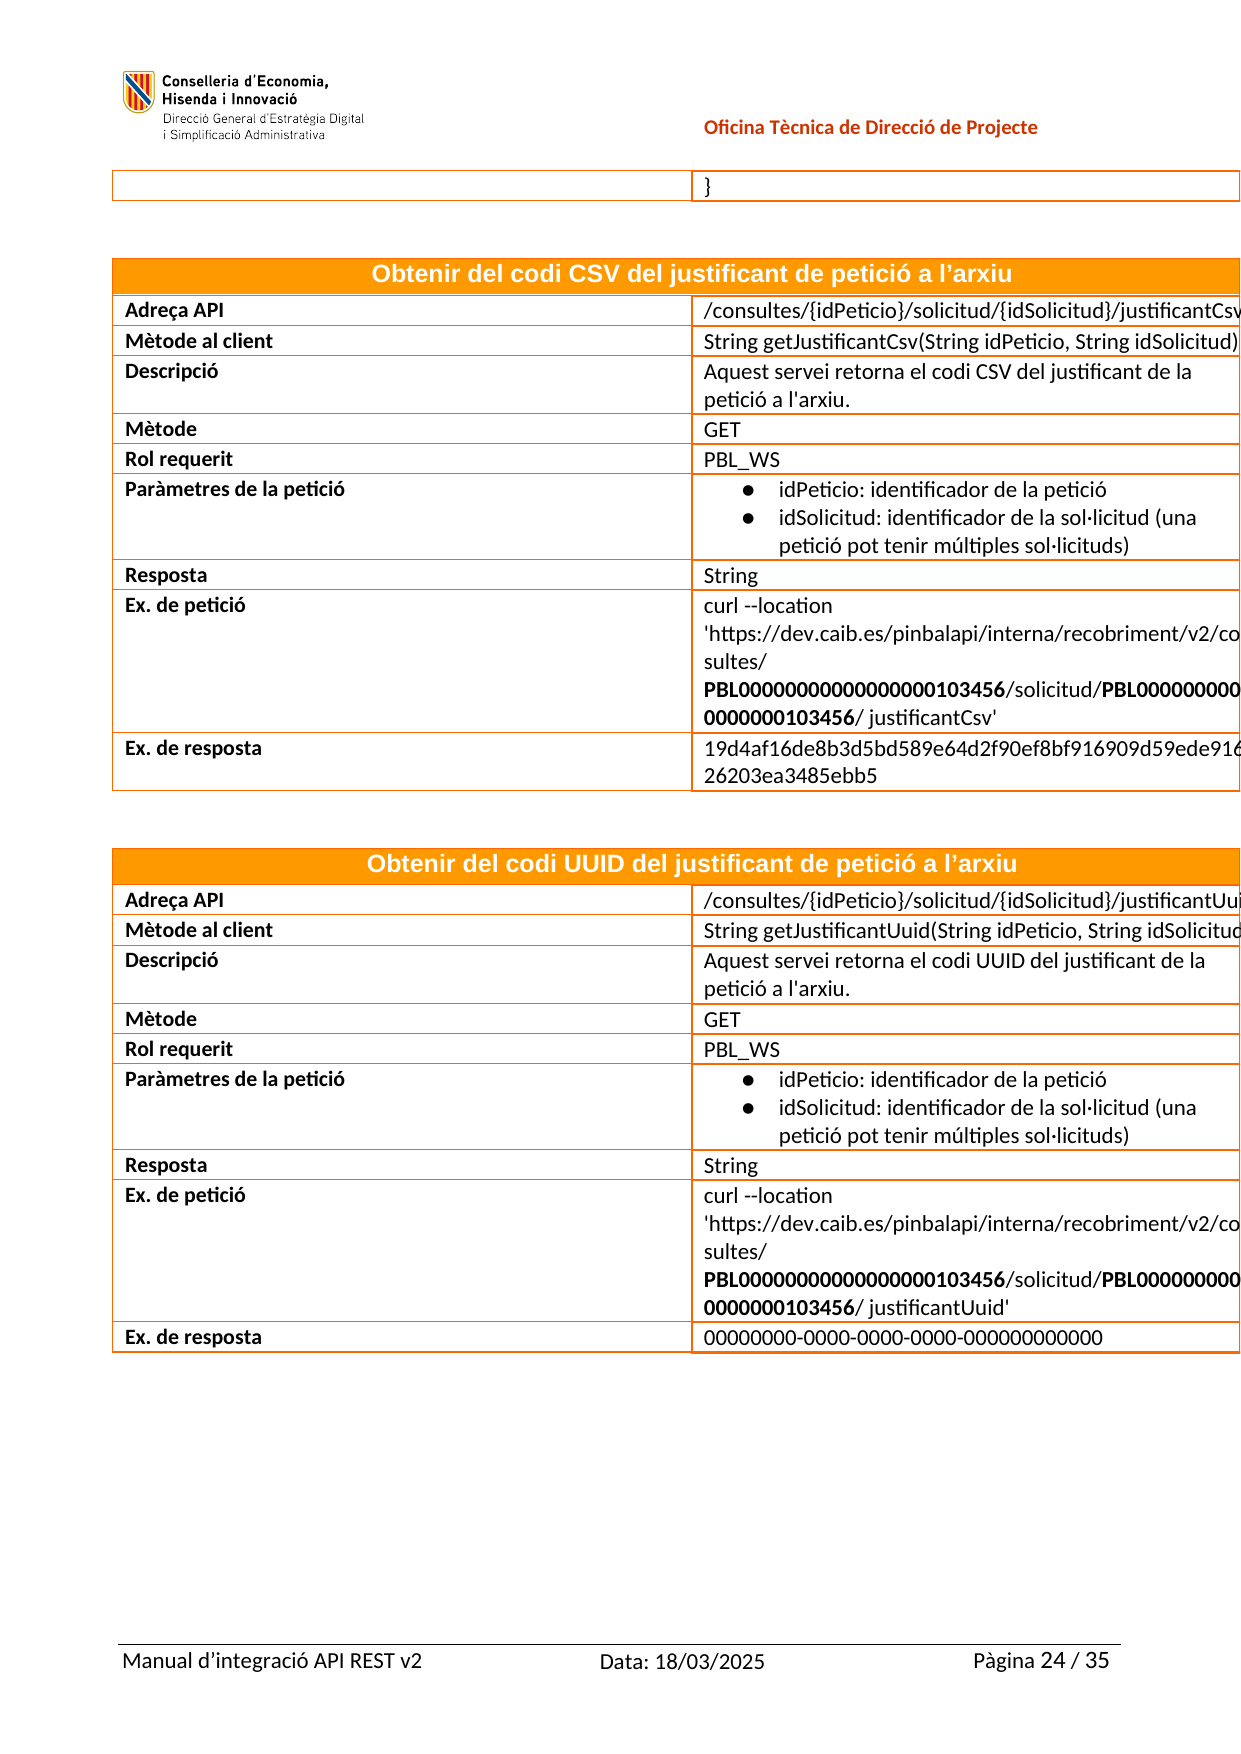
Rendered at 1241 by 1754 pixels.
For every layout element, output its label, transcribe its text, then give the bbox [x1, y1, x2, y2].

table_cell GET [693, 1005, 1239, 1033]
table_cell { "nom": "PBL_PBL00000000000000000103456_PBL00000000000000000103456.pdf", "contentType": null, "contingut": "JVBERi0xLjQKJeL…=", "extensio": "pdf", "longitud": 44177 } [693, 172, 1239, 200]
table_cell Paràmetres de la petició [113, 474, 691, 559]
table_cell Mètode [113, 1004, 691, 1033]
table_cell /consultes/{idPeticio}/solicitud/{idSolicitud}/justificantUuid [693, 886, 1239, 914]
table_cell Paràmetres de la petició [113, 1064, 691, 1149]
table_cell 19d4af16de8b3d5bd589e64d2f90ef8bf916909d59ede916526203ea3485ebb5 [693, 734, 1239, 790]
table_cell curl --location 'https://dev.caib.es/pinbalapi/interna/recobriment/v2/consultes/ PBL00000000000000000103456/solicitud/PBL00000000000000000103456/ justificantCsv' [693, 591, 1239, 732]
table_cell /consultes/{idPeticio}/solicitud/{idSolicitud}/justificantCsv [693, 297, 1239, 325]
picture [118, 62, 368, 151]
table_cell Mètode [113, 414, 691, 443]
table_cell Mètode al client [113, 326, 691, 355]
table_cell idPeticio: identificador de la petició idSolicitud: identificador de la sol·licitud (una petició pot tenir múltiples sol·licituds) [693, 1065, 1239, 1149]
table_cell Aquest servei retorna el codi CSV del justificant de la petició a l'arxiu. [693, 357, 1239, 413]
table_cell Descripció [113, 946, 691, 1003]
table_cell curl --location 'https://dev.caib.es/pinbalapi/interna/recobriment/v2/consultes/ PBL00000000000000000103456/solicitud/PBL00000000000000000103456/ justificantUuid' [693, 1181, 1239, 1321]
table_cell String getJustificantCsv(String idPeticio, String idSolicitud) [693, 327, 1239, 355]
table_cell Adreça API [113, 296, 691, 325]
table_cell Rol requerit [113, 1034, 691, 1063]
table_cell Ex. de petició [113, 1180, 691, 1321]
table_cell PBL_WS [693, 1035, 1239, 1063]
table_cell Resposta [113, 1150, 691, 1179]
table_cell PBL_WS [693, 445, 1239, 473]
table_cell idPeticio: identificador de la petició idSolicitud: identificador de la sol·licitud (una petició pot tenir múltiples sol·licituds) [693, 475, 1239, 559]
table_cell Resposta [113, 560, 691, 589]
table_cell String [693, 561, 1239, 589]
table_header Obtenir del codi CSV del justificant de petició a l’arxiu [113, 259, 1239, 294]
table_cell Ex. de resposta [113, 1322, 691, 1351]
table_cell String [693, 1151, 1239, 1179]
table_cell Ex. de petició [113, 590, 691, 732]
table_cell Rol requerit [113, 444, 691, 473]
table_cell [113, 171, 691, 200]
table_cell Aquest servei retorna el codi UUID del justificant de la petició a l'arxiu. [693, 947, 1239, 1003]
table_cell GET [693, 415, 1239, 443]
table_cell Adreça API [113, 885, 691, 914]
table_header Obtenir del codi UUID del justificant de petició a l’arxiu [113, 849, 1239, 884]
table_cell String getJustificantUuid(String idPeticio, String idSolicitud) [693, 916, 1239, 944]
table_cell Ex. de resposta [113, 733, 691, 790]
table_cell Descripció [113, 356, 691, 413]
table_cell Mètode al client [113, 915, 691, 944]
table_cell 00000000-0000-0000-0000-000000000000 [693, 1323, 1239, 1351]
